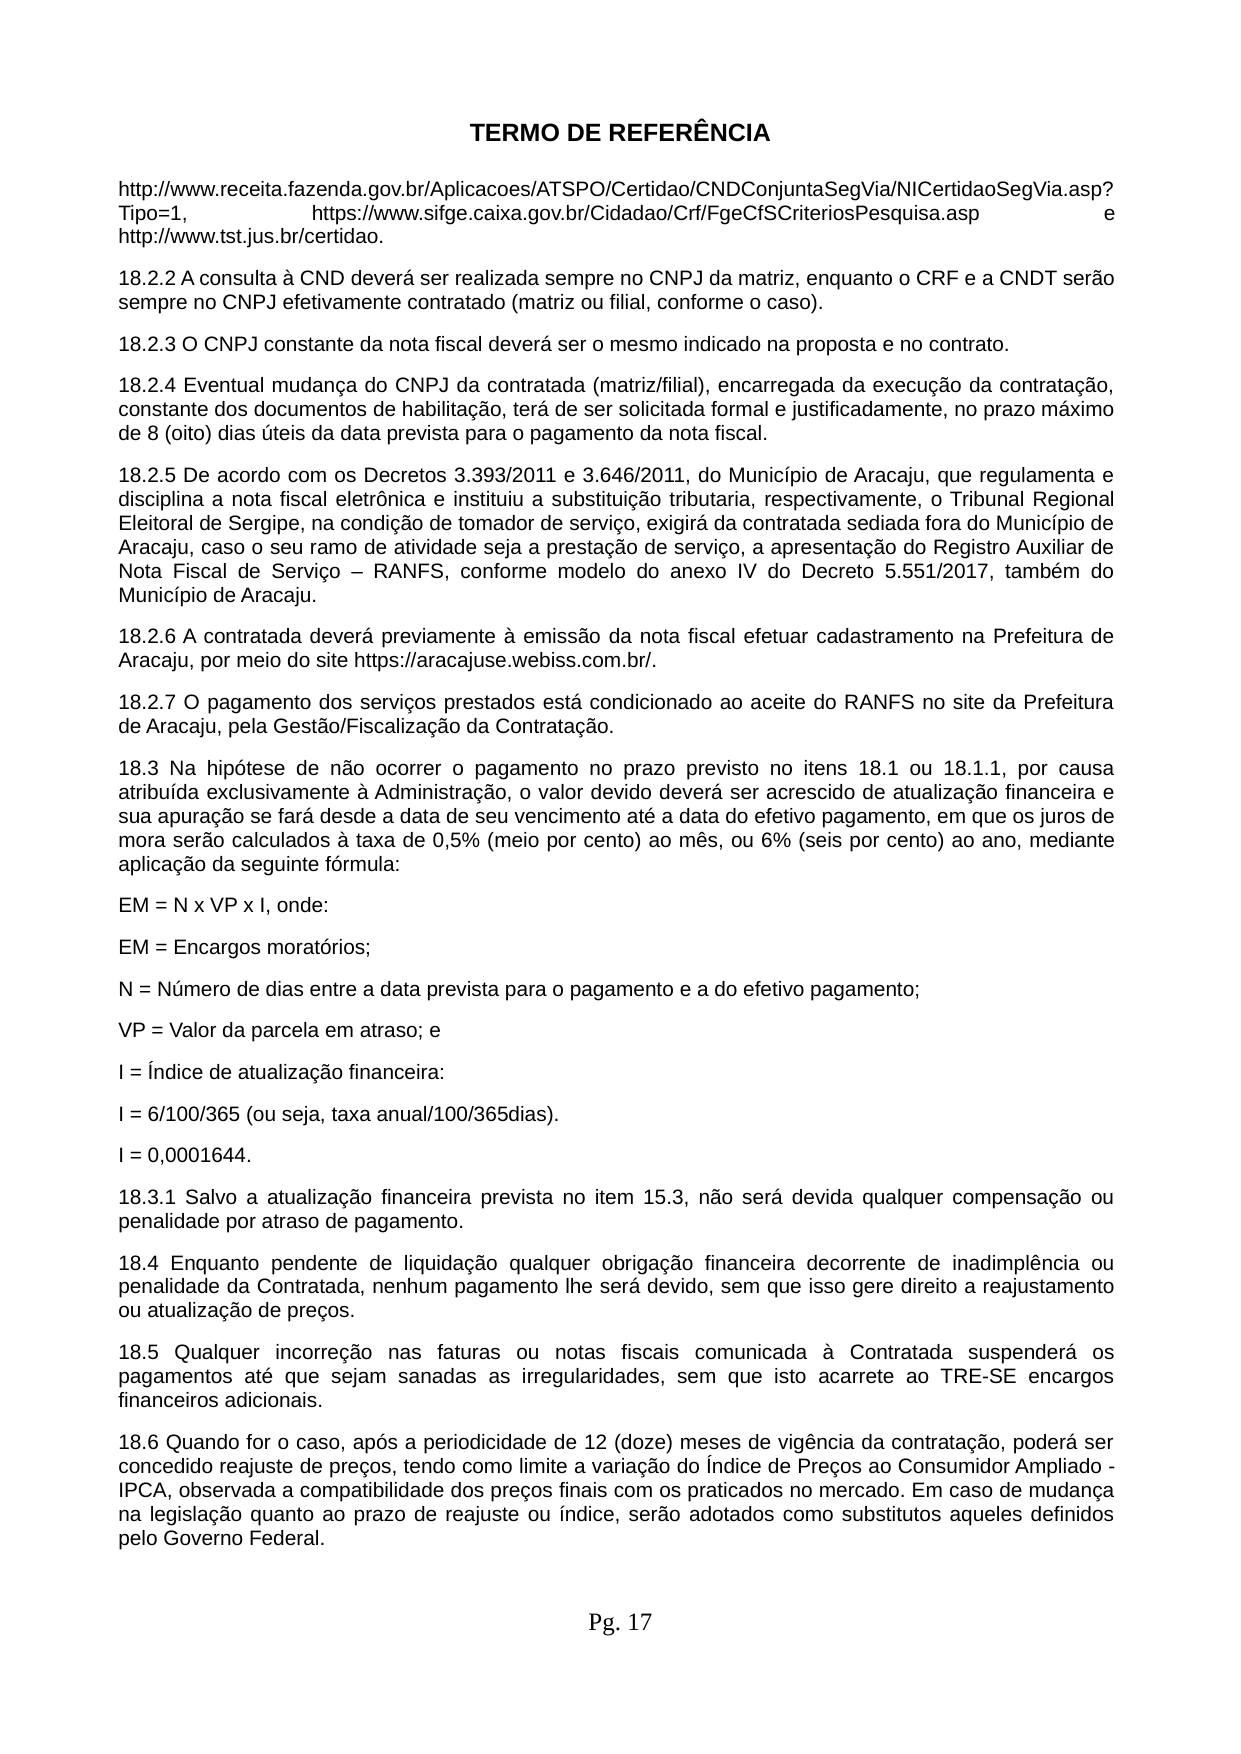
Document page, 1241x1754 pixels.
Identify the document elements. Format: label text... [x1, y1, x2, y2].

text I = 0,0001644. [118, 1143, 1116, 1167]
text 18.6 Quando for o caso, após a periodicidade de 12 (doze) meses de vigência da contratação, poderá ser concedido reajuste de preços, tendo como limite a variação do Índice de Preços ao Consumidor Ampliado - IPCA, observada a compatibilidade dos preços finais com os praticados no mercado. Em caso de mudança na legislação quanto ao prazo de reajuste ou índice, serão adotados como substitutos aqueles definidos pelo Governo Federal. [118, 1429, 1116, 1549]
text 18.2.3 O CNPJ constante da nota fiscal deverá ser o mesmo indicado na proposta e no contrato. [118, 332, 1116, 356]
text http://www.receita.fazenda.gov.br/Aplicacoes/ATSPO/Certidao/CNDConjuntaSegVia/NICertidaoSegVia.asp?Tipo=1, https://www.sifge.caixa.gov.br/Cidadao/Crf/FgeCfSCriteriosPesquisa.asp e http://www.tst.jus.br/certidao. [118, 176, 1116, 248]
text I = 6/100/365 (ou seja, taxa anual/100/365dias). [118, 1101, 1116, 1125]
text EM = N x VP x I, onde: [118, 893, 1116, 917]
text VP = Valor da parcela em atraso; e [118, 1018, 1116, 1042]
text 18.2.5 De acordo com os Decretos 3.393/2011 e 3.646/2011, do Município de Aracaju, que regulamenta e disciplina a nota fiscal eletrônica e instituiu a substituição tributaria, respectivamente, o Tribunal Regional Eleitoral de Sergipe, na condição de tomador de serviço, exigirá da contratada sediada fora do Município de Aracaju, caso o seu ramo de atividade seja a prestação de serviço, a apresentação do Registro Auxiliar de Nota Fiscal de Serviço – RANFS, conforme modelo do anexo IV do Decreto 5.551/2017, também do Município de Aracaju. [118, 463, 1116, 607]
text I = Índice de atualização financeira: [118, 1060, 1116, 1084]
text 18.2.4 Eventual mudança do CNPJ da contratada (matriz/filial), encarregada da execução da contratação, constante dos documentos de habilitação, terá de ser solicitada formal e justificadamente, no prazo máximo de 8 (oito) dias úteis da data prevista para o pagamento da nota fiscal. [118, 373, 1116, 445]
text 18.3 Na hipótese de não ocorrer o pagamento no prazo previsto no itens 18.1 ou 18.1.1, por causa atribuída exclusivamente à Administração, o valor devido deverá ser acrescido de atualização financeira e sua apuração se fará desde a data de seu vencimento até a data do efetivo pagamento, em que os juros de mora serão calculados à taxa de 0,5% (meio por cento) ao mês, ou 6% (seis por cento) ao ano, mediante aplicação da seguinte fórmula: [118, 756, 1116, 875]
text 18.3.1 Salvo a atualização financeira prevista no item 15.3, não será devida qualquer compensação ou penalidade por atraso de pagamento. [118, 1185, 1116, 1233]
text 18.4 Enquanto pendente de liquidação qualquer obrigação financeira decorrente de inadimplência ou penalidade da Contratada, nenhum pagamento lhe será devido, sem que isso gere direito a reajustamento ou atualização de preços. [118, 1250, 1116, 1322]
text 18.2.7 O pagamento dos serviços prestados está condicionado ao aceite do RANFS no site da Prefeitura de Aracaju, pela Gestão/Fiscalização da Contratação. [118, 690, 1116, 738]
text 18.2.2 A consulta à CND deverá ser realizada sempre no CNPJ da matriz, enquanto o CRF e a CNDT serão sempre no CNPJ efetivamente contratado (matriz ou filial, conforme o caso). [118, 266, 1116, 314]
text N = Número de dias entre a data prevista para o pagamento e a do efetivo pagamento; [118, 976, 1116, 1000]
text 18.5 Qualquer incorreção nas faturas ou notas fiscais comunicada à Contratada suspenderá os pagamentos até que sejam sanadas as irregularidades, sem que isto acarrete ao TRE-SE encargos financeiros adicionais. [118, 1340, 1116, 1412]
text EM = Encargos moratórios; [118, 935, 1116, 959]
text 18.2.6 A contratada deverá previamente à emissão da nota fiscal efetuar cadastramento na Prefeitura de Aracaju, por meio do site https://aracajuse.webiss.com.br/. [118, 624, 1116, 672]
